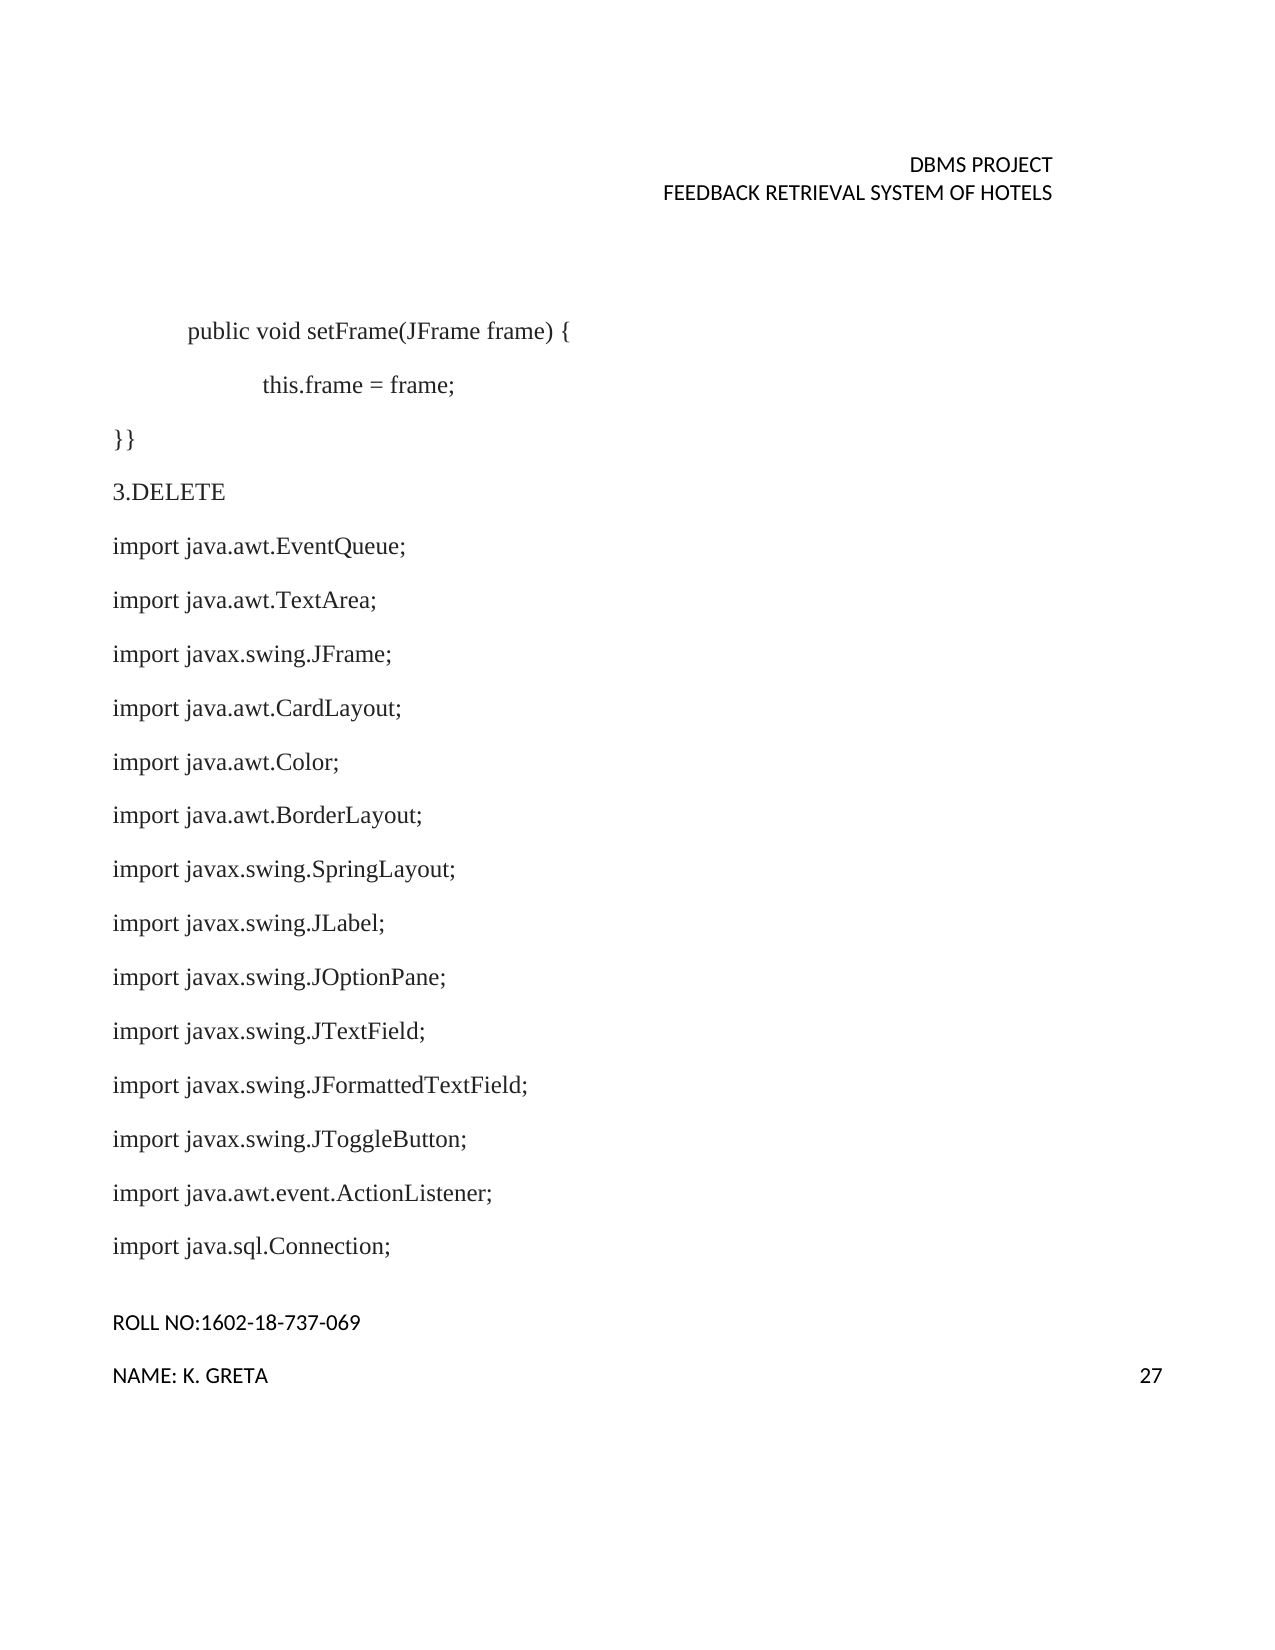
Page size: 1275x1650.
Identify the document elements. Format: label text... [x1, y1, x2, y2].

text import java.awt.BorderLayout; [112, 801, 1162, 829]
text public void setFrame(JFrame frame) { [112, 316, 1162, 345]
text import java.awt.event.ActionListener; [112, 1178, 1162, 1206]
text import javax.swing.JFrame; [112, 639, 1162, 668]
text import javax.swing.JToggleButton; [112, 1124, 1162, 1152]
text import javax.swing.SpringLayout; [112, 854, 1162, 883]
text import javax.swing.JOptionPane; [112, 962, 1162, 991]
text 3.DELETE [112, 477, 1162, 506]
text import java.awt.Color; [112, 747, 1162, 776]
text import javax.swing.JTextField; [112, 1016, 1162, 1045]
text import javax.swing.JFormattedTextField; [112, 1070, 1162, 1099]
text import java.awt.CardLayout; [112, 693, 1162, 722]
text }} [112, 424, 1162, 452]
text import javax.swing.JLabel; [112, 908, 1162, 937]
text import java.awt.TextArea; [112, 585, 1162, 614]
text import java.sql.Connection; [112, 1231, 1162, 1260]
text this.frame = frame; [112, 370, 1162, 398]
text import java.awt.EventQueue; [112, 531, 1162, 560]
